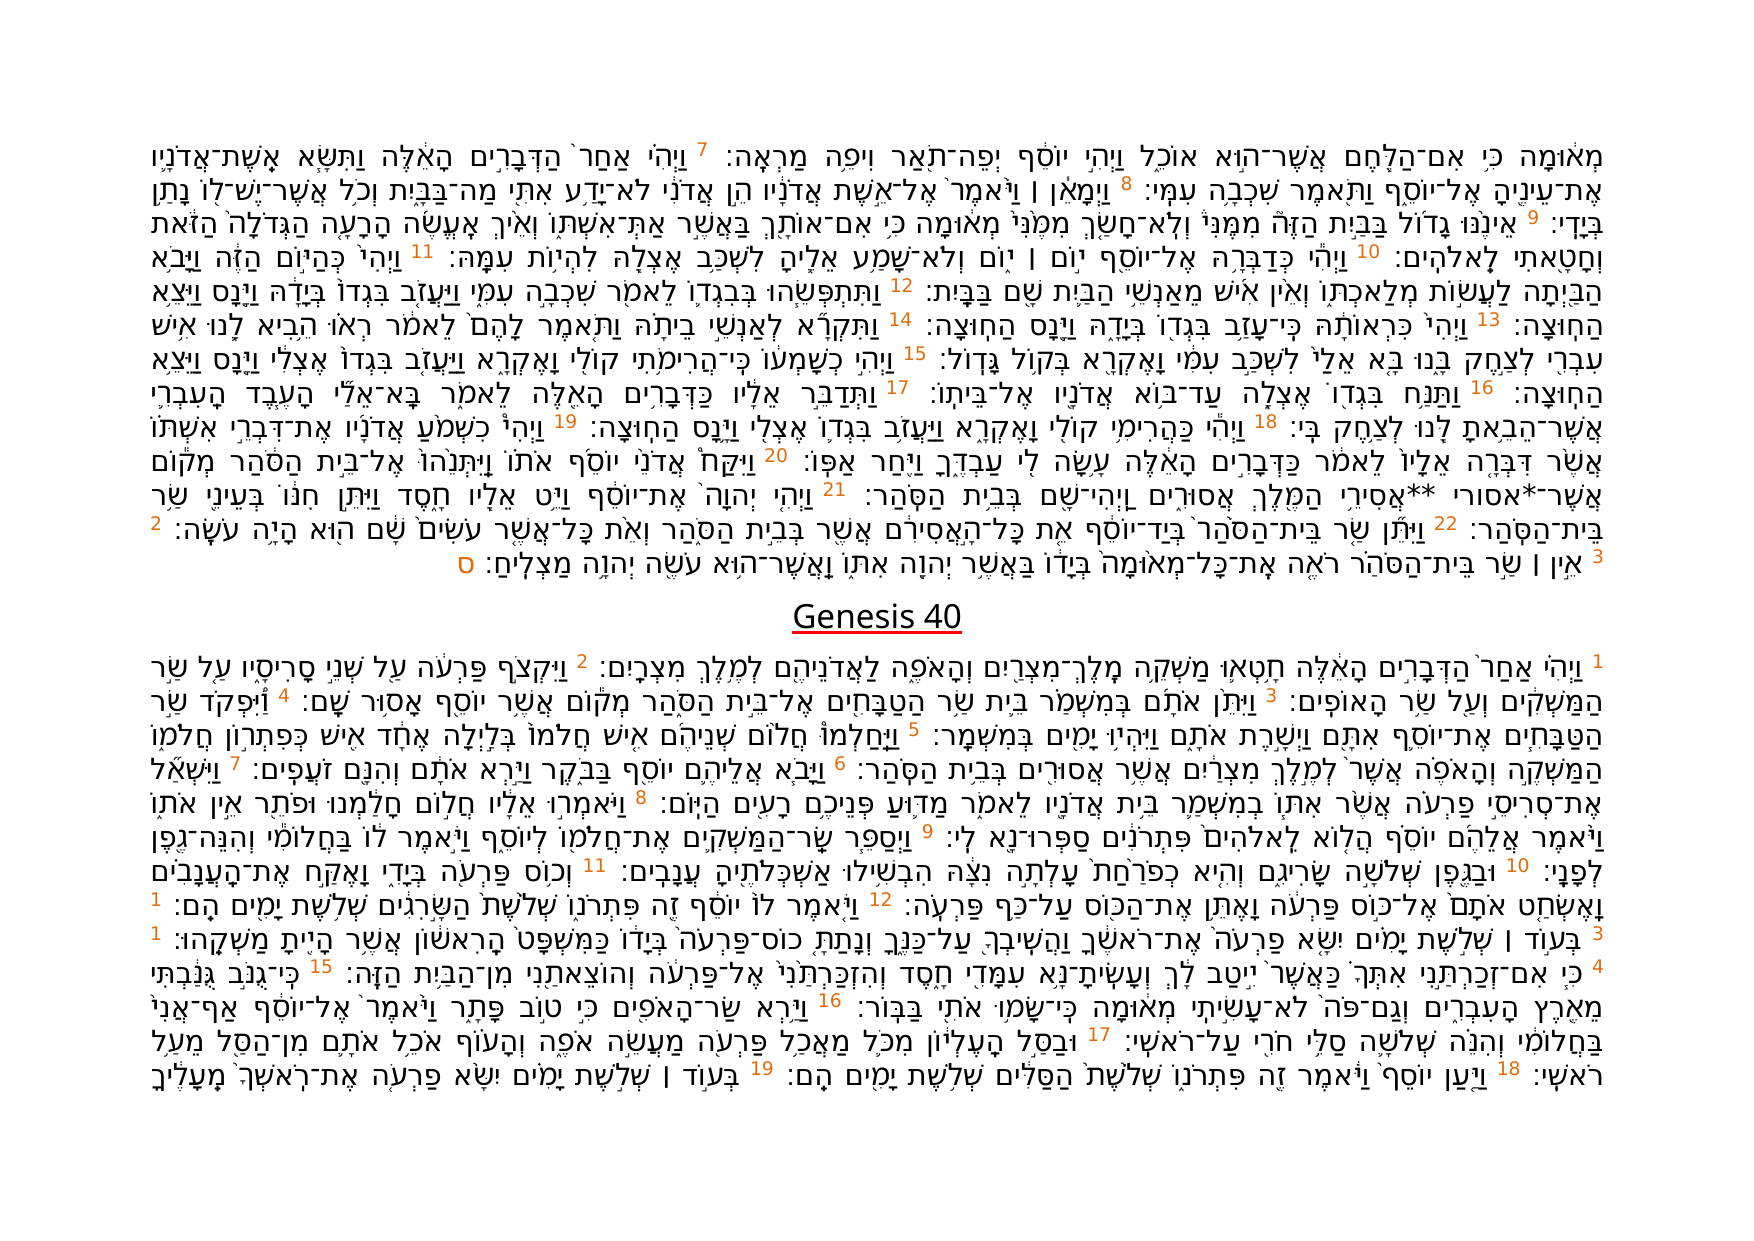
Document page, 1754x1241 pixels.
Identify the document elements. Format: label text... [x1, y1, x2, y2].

text Genesis 40 [150, 593, 1604, 638]
text 1 וְיוֹסֵ֖ף הוּרַ֣ד מִצְרָ֑יְמָה וַיִּקְנֵ֡הוּ פּוֹטִיפַר֩ סְרִ֨יס פַּרְעֹ֜ה שַׂ֤ר הַטַּבָּחִים֙ אִ֣ישׁ מִצְרִ֔י מִיַּד֙ הַיִּשְׁמְעֵאלִ֔ים אֲשֶׁ֥ר הוֹרִדֻ֖הוּ שָֽׁמָּה׃ 2 וַיְהִ֤י יְהוָה֙ אֶת־יוֹסֵ֔ף וַיְהִ֖י אִ֣ישׁ מַצְלִ֑יחַ וַיְהִ֕י בְּבֵ֖ית אֲדֹנָ֥יו הַמִּצְרִֽי׃ ‬‬‬3 וַיַּ֣רְא אֲדֹנָ֔יו כִּ֥י יְהוָ֖ה אִתּ֑וֹ וְכֹל֙ אֲשֶׁר־ה֣וּא עֹשֶׂ֔ה יְהוָ֖ה מַצְלִ֥יחַ בְּיָדֽוֹ׃ ‬‬‬4 וַיִּמְצָ֨א יוֹסֵ֥ף חֵ֛ן בְּעֵינָ֖יו וַיְשָׁ֣רֶת אֹת֑וֹ וַיַּפְקִדֵ֙הוּ֙ עַל־בֵּית֔וֹ וְכָל־יֶשׁ־ל֖וֹ נָתַ֥ן בְּיָדֽוֹ׃ ‬‬‬5 וַיְהִ֡י מֵאָז֩ הִפְקִ֨יד אֹת֜וֹ בְּבֵית֗וֹ וְעַל֙ כָּל־אֲשֶׁ֣ר יֶשׁ־ל֔וֹ וַיְבָ֧רֶךְ יְהוָ֛ה אֶת־בֵּ֥ית הַמִּצְרִ֖י בִּגְלַ֣ל יוֹסֵ֑ף וַיְהִ֞י בִּרְכַּ֤ת יְהוָה֙ בְּכָל־אֲשֶׁ֣ר יֶשׁ־ל֔וֹ בַּבַּ֖יִת וּבַשָּׂדֶֽה׃ ‬‬‬6 וַיַּעֲזֹ֣ב כָּל־אֲשֶׁר־לוֹ֮ בְּיַד־יוֹסֵף֒ וְלֹא־יָדַ֤ע אִתּוֹ֙ מְא֔וּמָה כִּ֥י אִם־הַלֶּ֖חֶם אֲשֶׁר־ה֣וּא אוֹכֵ֑ל וַיְהִ֣י יוֹסֵ֔ף יְפֵה־תֹ֖אַר וִיפֵ֥ה מַרְאֶֽה׃ ‬‬‬7 וַיְהִ֗י אַחַר֙ הַדְּבָרִ֣ים הָאֵ֔לֶּה וַתִּשָּׂ֧א אֵֽשֶׁת־אֲדֹנָ֛יו אֶת־עֵינֶ֖יהָ אֶל־יוֹסֵ֑ף וַתֹּ֖אמֶר שִׁכְבָ֥ה עִמִּֽי׃ ‬‬‬8 וַיְמָאֵ֓ן ׀ וַיֹּ֙אמֶר֙ אֶל־אֵ֣שֶׁת אֲדֹנָ֔יו הֵ֣ן אֲדֹנִ֔י לֹא־יָדַ֥ע אִתִּ֖י מַה־בַּבָּ֑יִת וְכֹ֥ל אֲשֶׁר־יֶשׁ־ל֖וֹ נָתַ֥ן בְּיָדִֽי׃ ‬‬‬9 אֵינֶ֨נּוּ גָד֜וֹל בַּבַּ֣יִת הַזֶּה֮ מִמֶּנִּי֒ וְלֹֽא־חָשַׂ֤ךְ מִמֶּ֙נִּי֙ מְא֔וּמָה כִּ֥י אִם־אוֹתָ֖ךְ בַּאֲשֶׁ֣ר אַתְּ־אִשְׁתּ֑וֹ וְאֵ֨יךְ אֶֽעֱשֶׂ֜ה הָרָעָ֤ה הַגְּדֹלָה֙ הַזֹּ֔את וְחָטָ֖אתִי לֵֽאלֹהִֽים׃ ‬‬‬10 וַיְהִ֕י כְּדַבְּרָ֥הּ אֶל־יוֹסֵ֖ף י֣וֹם ׀ י֑וֹם וְלֹא־שָׁמַ֥ע אֵלֶ֛יהָ לִשְׁכַּ֥ב אֶצְלָ֖הּ לִהְי֥וֹת עִמָּֽהּ׃ ‬‬‬11 וַיְהִי֙ כְּהַיּ֣וֹם הַזֶּ֔ה וַיָּבֹ֥א הַבַּ֖יְתָה לַעֲשׂ֣וֹת מְלַאכְתּ֑וֹ וְאֵ֨ין אִ֜ישׁ מֵאַנְשֵׁ֥י הַבַּ֛יִת שָׁ֖ם בַּבָּֽיִת׃ ‬‬‬12 וַתִּתְפְּשֵׂ֧הוּ בְּבִגְד֛וֹ לֵאמֹ֖ר שִׁכְבָ֣ה עִמִּ֑י וַיַּעֲזֹ֤ב בִּגְדוֹ֙ בְּיָדָ֔הּ וַיָּ֖נָס וַיֵּצֵ֥א הַחֽוּצָה׃ ‬‬‬13 וַיְהִי֙ כִּרְאוֹתָ֔הּ כִּֽי־עָזַ֥ב בִּגְד֖וֹ בְּיָדָ֑הּ וַיָּ֖נָס הַחֽוּצָה׃ ‬‬‬14 וַתִּקְרָ֞א לְאַנְשֵׁ֣י בֵיתָ֗הּ וַתֹּ֤אמֶר לָהֶם֙ לֵאמֹ֔ר רְא֗וּ הֵ֥בִיא לָ֛נוּ אִ֥ישׁ עִבְרִ֖י לְצַ֣חֶק בָּ֑נוּ בָּ֤א אֵלַי֙ לִשְׁכַּ֣ב עִמִּ֔י וָאֶקְרָ֖א בְּק֥וֹל גָּדֽוֹל׃ ‬‬‬15 וַיְהִ֣י כְשָׁמְע֔וֹ כִּֽי־הֲרִימֹ֥תִי קוֹלִ֖י וָאֶקְרָ֑א וַיַּעֲזֹ֤ב בִּגְדוֹ֙ אֶצְלִ֔י וַיָּ֖נָס וַיֵּצֵ֥א הַחֽוּצָה׃ ‬‬‬16 וַתַּנַּ֥ח בִּגְד֖וֹ אֶצְלָ֑הּ עַד־בּ֥וֹא אֲדֹנָ֖יו אֶל־בֵּיתֽוֹ׃ ‬‬‬17 וַתְּדַבֵּ֣ר אֵלָ֔יו כַּדְּבָרִ֥ים הָאֵ֖לֶּה לֵאמֹ֑ר בָּֽא־אֵלַ֞י הָעֶ֧בֶד הָֽעִבְרִ֛י אֲשֶׁר־הֵבֵ֥אתָ לָּ֖נוּ לְצַ֥חֶק בִּֽי׃ ‬‬‬18 וַיְהִ֕י כַּהֲרִימִ֥י קוֹלִ֖י וָאֶקְרָ֑א וַיַּעֲזֹ֥ב בִּגְד֛וֹ אֶצְלִ֖י וַיָּ֥נָס הַחֽוּצָה׃ ‬‬‬19 וַיְהִי֩ כִשְׁמֹ֨עַ אֲדֹנָ֜יו אֶת־דִּבְרֵ֣י אִשְׁתּ֗וֹ אֲשֶׁ֨ר דִּבְּרָ֤ה אֵלָיו֙ לֵאמֹ֔ר כַּדְּבָרִ֣ים הָאֵ֔לֶּה עָ֥שָׂה‬‏ לִ֖י עַבְדֶּ֑ךָ וַיִּ֖חַר אַפּֽוֹ׃ ‬‬‬‬20 וַיִּקַּח֩ אֲדֹנֵ֨י יוֹסֵ֜ף אֹת֗וֹ וַֽיִּתְּנֵ֙הוּ֙ אֶל־בֵּ֣ית הַסֹּ֔הַר מְק֕וֹם אֲשֶׁר־*אסורי **אֲסִירֵ֥י הַמֶּ֖לֶךְ אֲסוּרִ֑ים וֽ͏ַיְהִי־שָׁ֖ם בְּבֵ֥ית הַסֹּֽהַר׃ ‬‬‬21 וַיְהִ֤י יְהוָה֙ אֶת־יוֹסֵ֔ף וַיֵּ֥ט אֵלָ֖יו חָ֑סֶד וַיִּתֵּ֣ן חִנּ֔וֹ בְּעֵינֵ֖י שַׂ֥ר בֵּית־הַסֹּֽהַר׃ ‬‬‬22 וַיִּתֵּ֞ן שַׂ֤ר בֵּית־הַסֹּ֙הַר֙ בְּיַד־יוֹסֵ֔ף אֵ֚ת כָּל־הָ֣אֲסִירִ֔ם אֲשֶׁ֖ר בְּבֵ֣ית הַסֹּ֑הַר וְאֵ֨ת כָּל־אֲשֶׁ֤ר עֹשִׂים֙ שָׁ֔ם ה֖וּא הָיָ֥ה עֹשֶֽׂה׃ ‬‬‬23 אֵ֣ין ׀ שַׂ֣ר בֵּית־הַסֹּהַ֗ר רֹאֶ֤ה אֶֽת־כָּל־מְא֙וּמָה֙ בְּיָד֔וֹ בַּאֲשֶׁ֥ר יְהוָ֖ה אִתּ֑וֹ וַֽאֲשֶׁר־ה֥וּא עֹשֶׂ֖ה יְהוָ֥ה מַצְלִֽיחַ׃ ס ‬‬‬‬‬‬‬‬‬‬‬‬‬‬‬‬‬‬‬‬‬‬‬‬‬ [150, 139, 1604, 580]
text 1 וַיְהִ֗י אַחַר֙ הַדְּבָרִ֣ים הָאֵ֔לֶּה חָ֥טְא֛וּ מַשְׁקֵ֥ה מֶֽלֶךְ־מִצְרַ֖יִם וְהָאֹפֶ֑ה לַאֲדֹנֵיהֶ֖ם לְמֶ֥לֶךְ מִצְרָֽיִם׃ 2 וַיִּקְצֹ֣ף פַּרְעֹ֔ה עַ֖ל שְׁנֵ֣י סָרִיסָ֑יו עַ֚ל שַׂ֣ר הַמַּשְׁקִ֔ים וְעַ֖ל שַׂ֥ר הָאוֹפִֽים׃ ‬‬‬3 וַיִּתֵּ֨ן אֹתָ֜ם בְּמִשְׁמַ֗ר בֵּ֛ית שַׂ֥ר הַטַבָּחִ֖ים אֶל־בֵּ֣ית הַסֹּ֑הַר מְק֕וֹם אֲשֶׁ֥ר יוֹסֵ֖ף אָס֥וּר שָֽׁם׃ ‬‬‬4 וַ֠יִּפְקֹד שַׂ֣ר הַטַּבָּחִ֧ים אֶת־יוֹסֵ֛ף אִתָּ֖ם וַיְשָׁ֣רֶת אֹתָ֑ם וַיִּהְי֥וּ יָמִ֖ים בְּמִשְׁמָֽר׃ ‬‬‬5 וַיַּֽחַלְמוּ֩ חֲל֨וֹם שְׁנֵיהֶ֜ם אִ֤ישׁ חֲלֹמוֹ֙ בְּלַ֣יְלָה אֶחָ֔ד אִ֖ישׁ כְּפִתְר֣וֹן חֲלֹמ֑וֹ הַמַּשְׁקֶ֣ה וְהָאֹפֶ֗ה אֲשֶׁר֙ לְמֶ֣לֶךְ מִצְרַ֔יִם אֲשֶׁ֥ר אֲסוּרִ֖ים בְּבֵ֥ית הַסֹּֽהַר׃ ‬‬‬6 וַיָּבֹ֧א אֲלֵיהֶ֛ם יוֹסֵ֖ף בַּבֹּ֑קֶר וַיַּ֣רְא אֹתָ֔ם וְהִנָּ֖ם זֹעֲפִֽים׃ ‬‬‬7 וַיִּשְׁאַ֞ל אֶת־סְרִיסֵ֣י פַרְעֹ֗ה אֲשֶׁ֨ר אִתּ֧וֹ בְמִשְׁמַ֛ר בֵּ֥ית אֲדֹנָ֖יו לֵאמֹ֑ר מַדּ֛וּעַ פְּנֵיכֶ֥ם רָעִ֖ים הַיּֽוֹם׃ ‬‬‬8 וַיֹּאמְר֣וּ אֵלָ֔יו חֲל֣וֹם חָלַ֔מְנוּ וּפֹתֵ֖ר אֵ֣ין אֹת֑וֹ וַיֹּ֨אמֶר אֲלֵהֶ֜ם יוֹסֵ֗ף הֲל֤וֹא לֽ͏ֵאלֹהִים֙ פִּתְרֹנִ֔ים סַפְּרוּ־נָ֖א לִֽי׃ ‬‬‬9 וַיְסַפֵּ֧ר שַֽׂר־הַמַּשְׁקִ֛ים אֶת־חֲלֹמ֖וֹ לְיוֹסֵ֑ף וַיֹּ֣אמֶר ל֔וֹ בַּחֲלוֹמִ֕י וְהִנֵּה־גֶ֖פֶן לְפָנָֽי׃ ‬‬‬10 וּבַגֶּ֖פֶן שְׁלֹשָׁ֣ה שָׂרִיגִ֑ם וְהִ֤יא כְפֹרַ֙חַת֙ עָלְתָ֣ה נִצָּ֔הּ הִבְשִׁ֥ילוּ אַשְׁכְּלֹתֶ֖יהָ עֲנָבִֽים׃ ‬‬‬11 וְכ֥וֹס פַּרְעֹ֖ה בְּיָדִ֑י וָאֶקַּ֣ח אֶת־הָֽעֲנָבִ֗ים וָֽאֶשְׂחַ֤ט אֹתָם֙ אֶל־כּ֣וֹס פַּרְעֹ֔ה וָאֶתֵּ֥ן אֶת־הַכּ֖וֹס עַל־כַּ֥ף פַּרְעֹֽה׃ ‬‬‬12 וַיֹּ֤אמֶר לוֹ֙ יוֹסֵ֔ף זֶ֖ה פִּתְרֹנ֑וֹ שְׁלֹ֙שֶׁת֙ הַשָּׂ֣רִגִ֔ים שְׁלֹ֥שֶׁת יָמִ֖ים הֵֽם׃ ‬‬‬13 בְּע֣וֹד ׀ שְׁלֹ֣שֶׁת יָמִ֗ים יִשָּׂ֤א פַרְעֹה֙ אֶת־רֹאשֶׁ֔ךָ וַהֲשִֽׁיבְךָ֖ עַל־כַּנֶּ֑ךָ וְנָתַתָּ֤ כוֹס־פַּרְעֹה֙ בְּיָד֔וֹ כַּמִּשְׁפָּט֙ הָֽרִאשׁ֔וֹן אֲשֶׁ֥ר הָיִ֖יתָ מַשְׁקֵֽהוּ׃ ‬‬‬14 כִּ֧י אִם־זְכַרְתַּ֣נִי אִתְּךָ֗ כַּאֲשֶׁר֙ יִ֣יטַב לָ֔ךְ וְעָשִֽׂיתָ־נָּ֥א עִמָּדִ֖י חָ֑סֶד וְהִזְכַּרְתַּ֙נִי֙ אֶל־פַּרְעֹ֔ה וְהוֹצֵאתַ֖נִי מִן־הַבַּ֥יִת הַזֶּֽה׃ ‬‬‬15 כִּֽי־גֻנֹּ֣ב גֻּנַּ֔בְתִּי מֵאֶ֖רֶץ הָעִבְרִ֑ים וְגַם־פֹּה֙ לֹא־עָשִׂ֣יתִֽי מְא֔וּמָה כִּֽי־שָׂמ֥וּ אֹתִ֖י בַּבּֽוֹר׃ ‬‬‬16 וַיַּ֥רְא שַׂר־הָאֹפִ֖ים כִּ֣י ט֣וֹב פָּתָ֑ר וַיֹּ֙אמֶר֙ אֶל־יוֹסֵ֔ף אַף־אֲנִי֙ בַּחֲלוֹמִ֔י וְהִנֵּ֗ה שְׁלֹשָׁ֛ה סַלֵּ֥י חֹרִ֖י עַל־רֹאשִֽׁי׃ ‬‬‬17 וּבַסַּ֣ל הָֽעֶלְי֔וֹן מִכֹּ֛ל מַאֲכַ֥ל פַּרְעֹ֖ה מַעֲשֵׂ֣ה אֹפֶ֑ה וְהָע֗וֹף אֹכֵ֥ל אֹתָ֛ם מִן־הַסַּ֖ל מֵעַ֥ל רֹאשִֽׁי׃ ‬‬‬18 וַיַּ֤עַן יוֹסֵף֙ וַיֹּ֔אמֶר זֶ֖ה פִּתְרֹנ֑וֹ שְׁלֹ֙שֶׁת֙ הַסַּלִּ֔ים שְׁלֹ֥שֶׁת יָמִ֖ים הֵֽם׃ ‬‬‬19 בְּע֣וֹד ׀ שְׁלֹ֣שֶׁת יָמִ֗ים יִשָּׂ֨א פַרְעֹ֤ה אֶת־רֹֽאשְׁךָ֙ מֵֽעָלֶ֔יךָ וְתָלָ֥ה אוֹתְךָ֖ עַל־עֵ֑ץ וְאָכַ֥ל הָע֛וֹף אֶת־בְּשָׂרְךָ֖ מֵעָלֶֽיךָ׃ ‬‬‬20 וַיְהִ֣י ׀ בַּיּ֣וֹם הַשְּׁלִישִׁ֗י י֚וֹם הֻלֶּ֣דֶת אֶת־פַּרְעֹ֔ה וַיַּ֥עַשׂ מִשְׁתֶּ֖ה לְכָל־עֲבָדָ֑יו וַיִּשָּׂ֞א אֶת־רֹ֣אשׁ ׀ שַׂ֣ר הַמַּשְׁקִ֗ים וְאֶת־רֹ֛אשׁ שַׂ֥ר הָאֹפִ֖ים בְּת֥וֹךְ עֲבָדָֽיו׃ ‬‬‬21 וַיָּ֛שֶׁב אֶת־שַׂ֥ר הַמַּשְׁקִ֖ים עַל־מַשְׁקֵ֑הוּ וַיִּתֵּ֥ן הַכּ֖וֹס עַל־כַּ֥ף פַּרְעֹֽה׃ ‬‬‬22 וְאֵ֛ת שַׂ֥ר הָאֹפִ֖ים תָּלָ֑ה כַּאֲשֶׁ֥ר פָּתַ֛ר לָהֶ֖ם יוֹסֵֽף׃ ‬‬‬23 וְלֹֽא־זָכַ֧ר שַֽׂר־הַמַּשְׁקִ֛ים אֶת־יוֹסֵ֖ף וַיִּשְׁכָּחֵֽהוּ׃ פ ‬‬‬‬‬‬‬‬‬‬‬‬‬‬‬‬‬‬‬‬‬‬‬‬‬ [150, 651, 1604, 1092]
